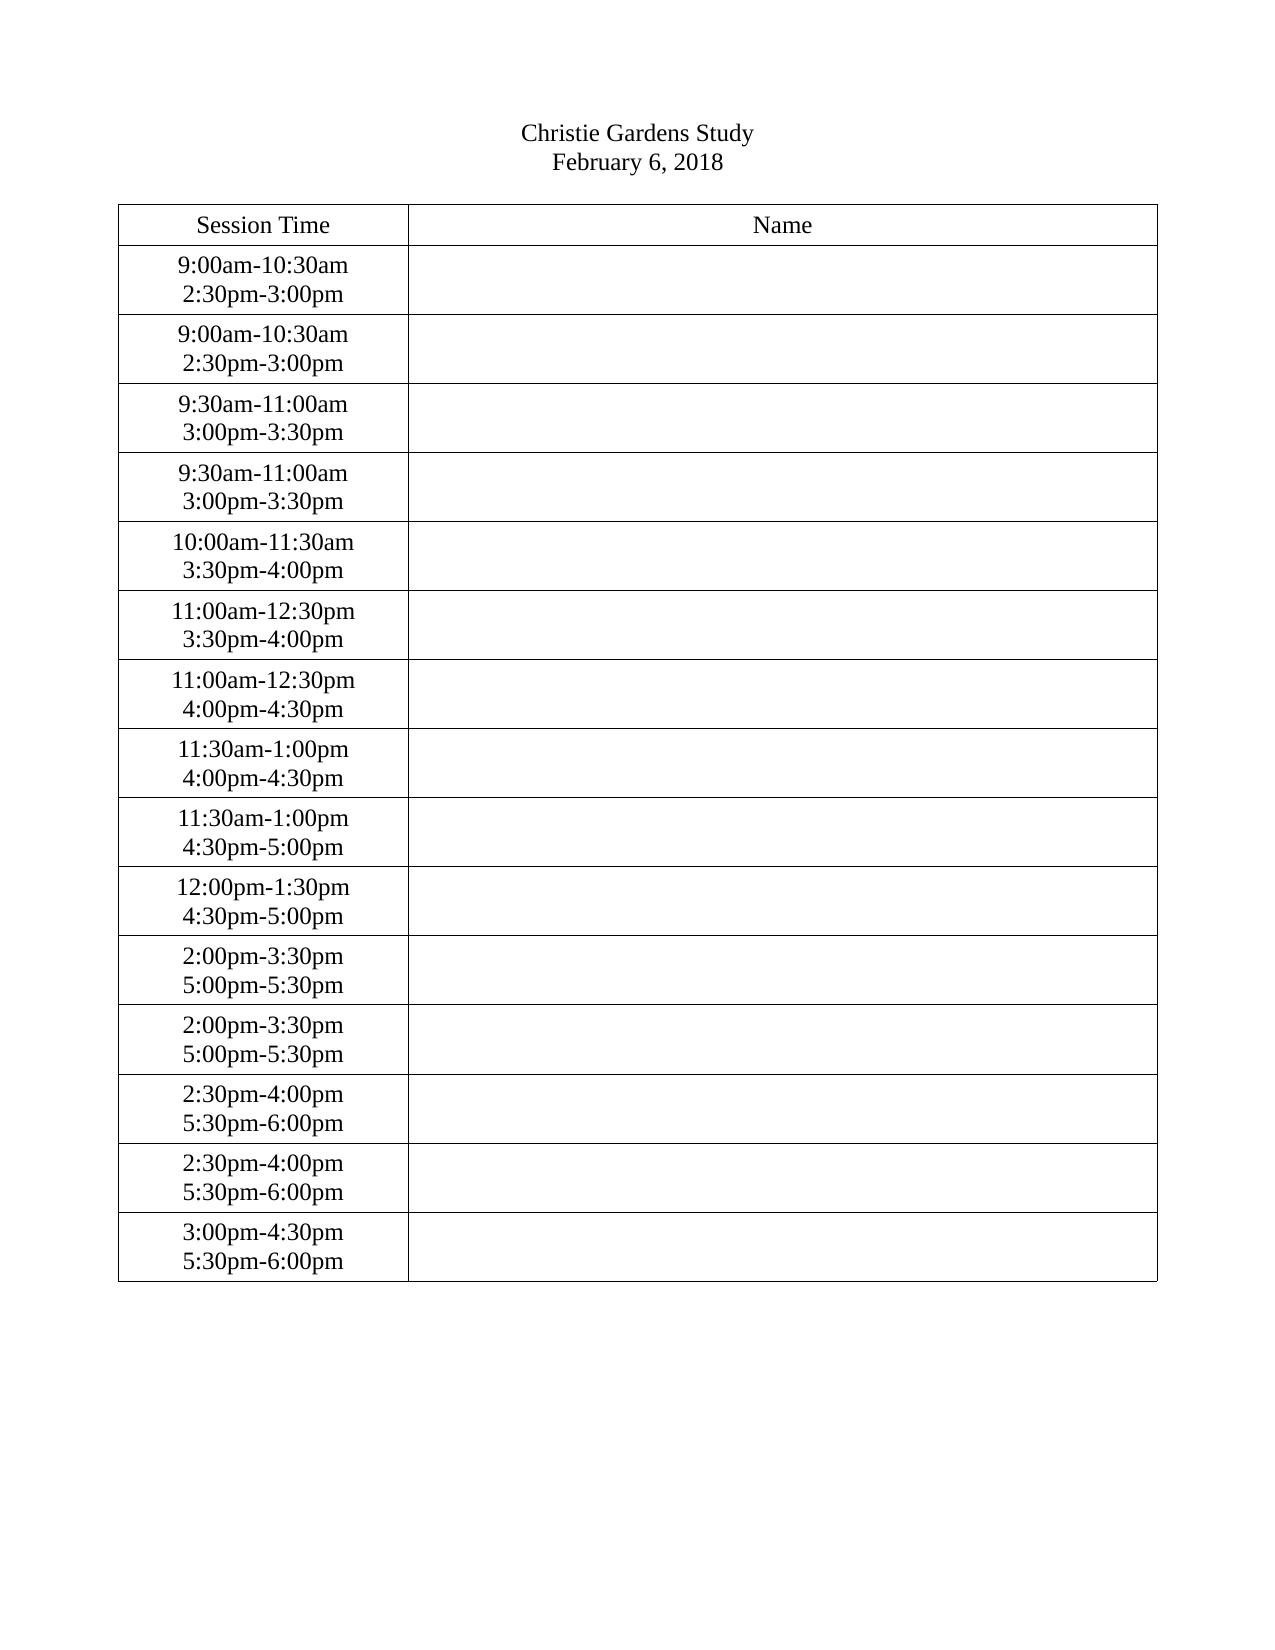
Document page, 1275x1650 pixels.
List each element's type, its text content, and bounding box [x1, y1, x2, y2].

table_cell 9:00am-10:30am 2:30pm-3:00pm [119, 246, 408, 314]
table_header Name [409, 205, 1157, 245]
table_cell [409, 1005, 1157, 1073]
table_cell 11:30am-1:00pm 4:00pm-4:30pm [119, 729, 408, 797]
table_cell [409, 453, 1157, 521]
table_cell [409, 591, 1157, 659]
table_cell [409, 522, 1157, 590]
table_cell [409, 729, 1157, 797]
text February 6, 2018 [118, 147, 1157, 176]
text Christie Gardens Study [118, 118, 1157, 147]
table_cell 12:00pm-1:30pm 4:30pm-5:00pm [119, 867, 408, 935]
table_cell 11:00am-12:30pm 4:00pm-4:30pm [119, 660, 408, 728]
table_cell 2:00pm-3:30pm 5:00pm-5:30pm [119, 936, 408, 1004]
table_cell 10:00am-11:30am 3:30pm-4:00pm [119, 522, 408, 590]
table_cell 2:00pm-3:30pm 5:00pm-5:30pm [119, 1005, 408, 1073]
table_header Session Time [119, 205, 408, 245]
table_cell [409, 246, 1157, 314]
table_cell [409, 1144, 1157, 1212]
table_cell 9:00am-10:30am 2:30pm-3:00pm [119, 315, 408, 383]
table_cell 11:30am-1:00pm 4:30pm-5:00pm [119, 798, 408, 866]
table_cell [409, 384, 1157, 452]
table_cell [409, 936, 1157, 1004]
table_cell [409, 1213, 1157, 1281]
table_cell [409, 798, 1157, 866]
table_cell 2:30pm-4:00pm 5:30pm-6:00pm [119, 1144, 408, 1212]
table_cell [409, 867, 1157, 935]
table_cell 9:30am-11:00am 3:00pm-3:30pm [119, 384, 408, 452]
table_cell 2:30pm-4:00pm 5:30pm-6:00pm [119, 1075, 408, 1142]
table_cell [409, 1075, 1157, 1142]
table_cell 11:00am-12:30pm 3:30pm-4:00pm [119, 591, 408, 659]
table_cell 3:00pm-4:30pm 5:30pm-6:00pm [119, 1213, 408, 1281]
table_cell [409, 660, 1157, 728]
table_cell [409, 315, 1157, 383]
table_cell 9:30am-11:00am 3:00pm-3:30pm [119, 453, 408, 521]
